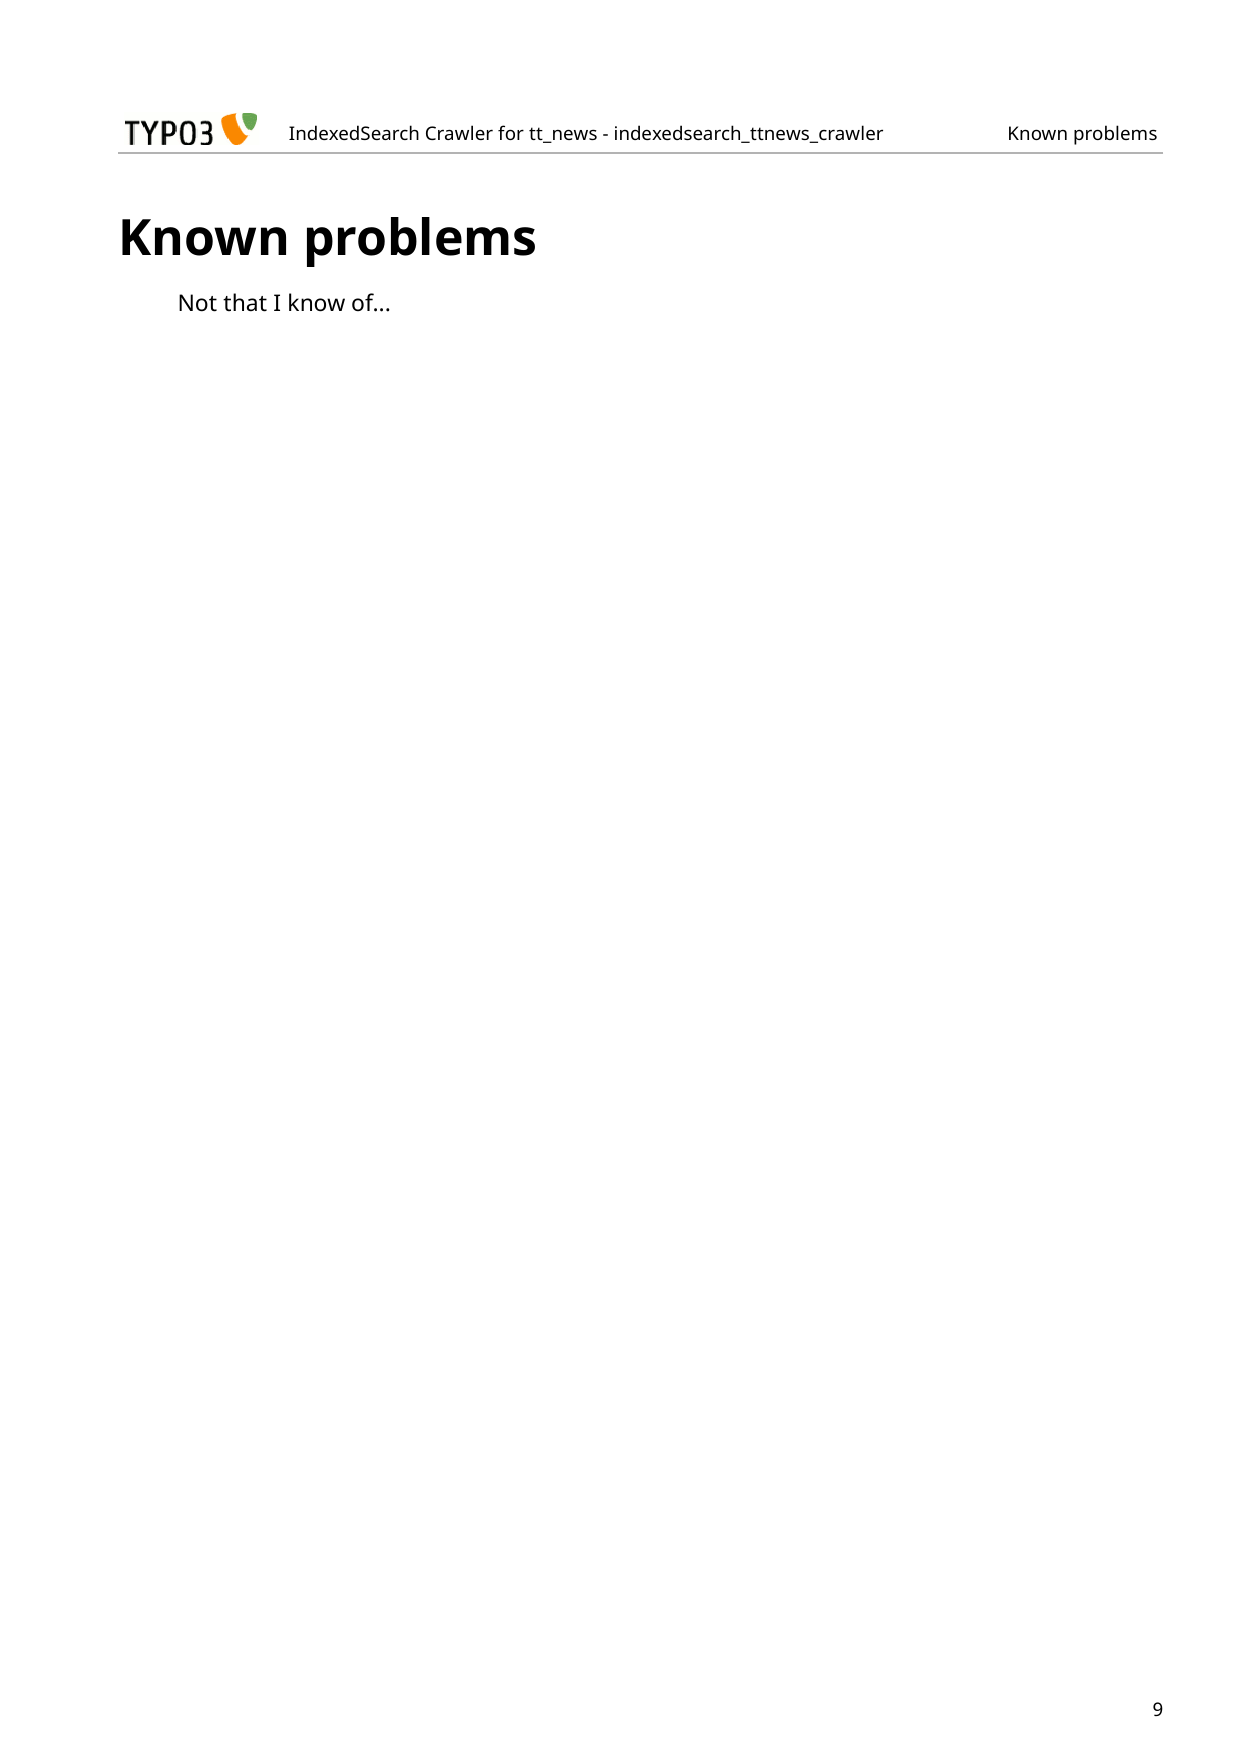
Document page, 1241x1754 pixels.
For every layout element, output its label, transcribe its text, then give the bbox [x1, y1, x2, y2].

text Not that I know of... [177, 287, 1163, 318]
subtitle Known problems [118, 202, 1163, 269]
picture [124, 112, 260, 145]
